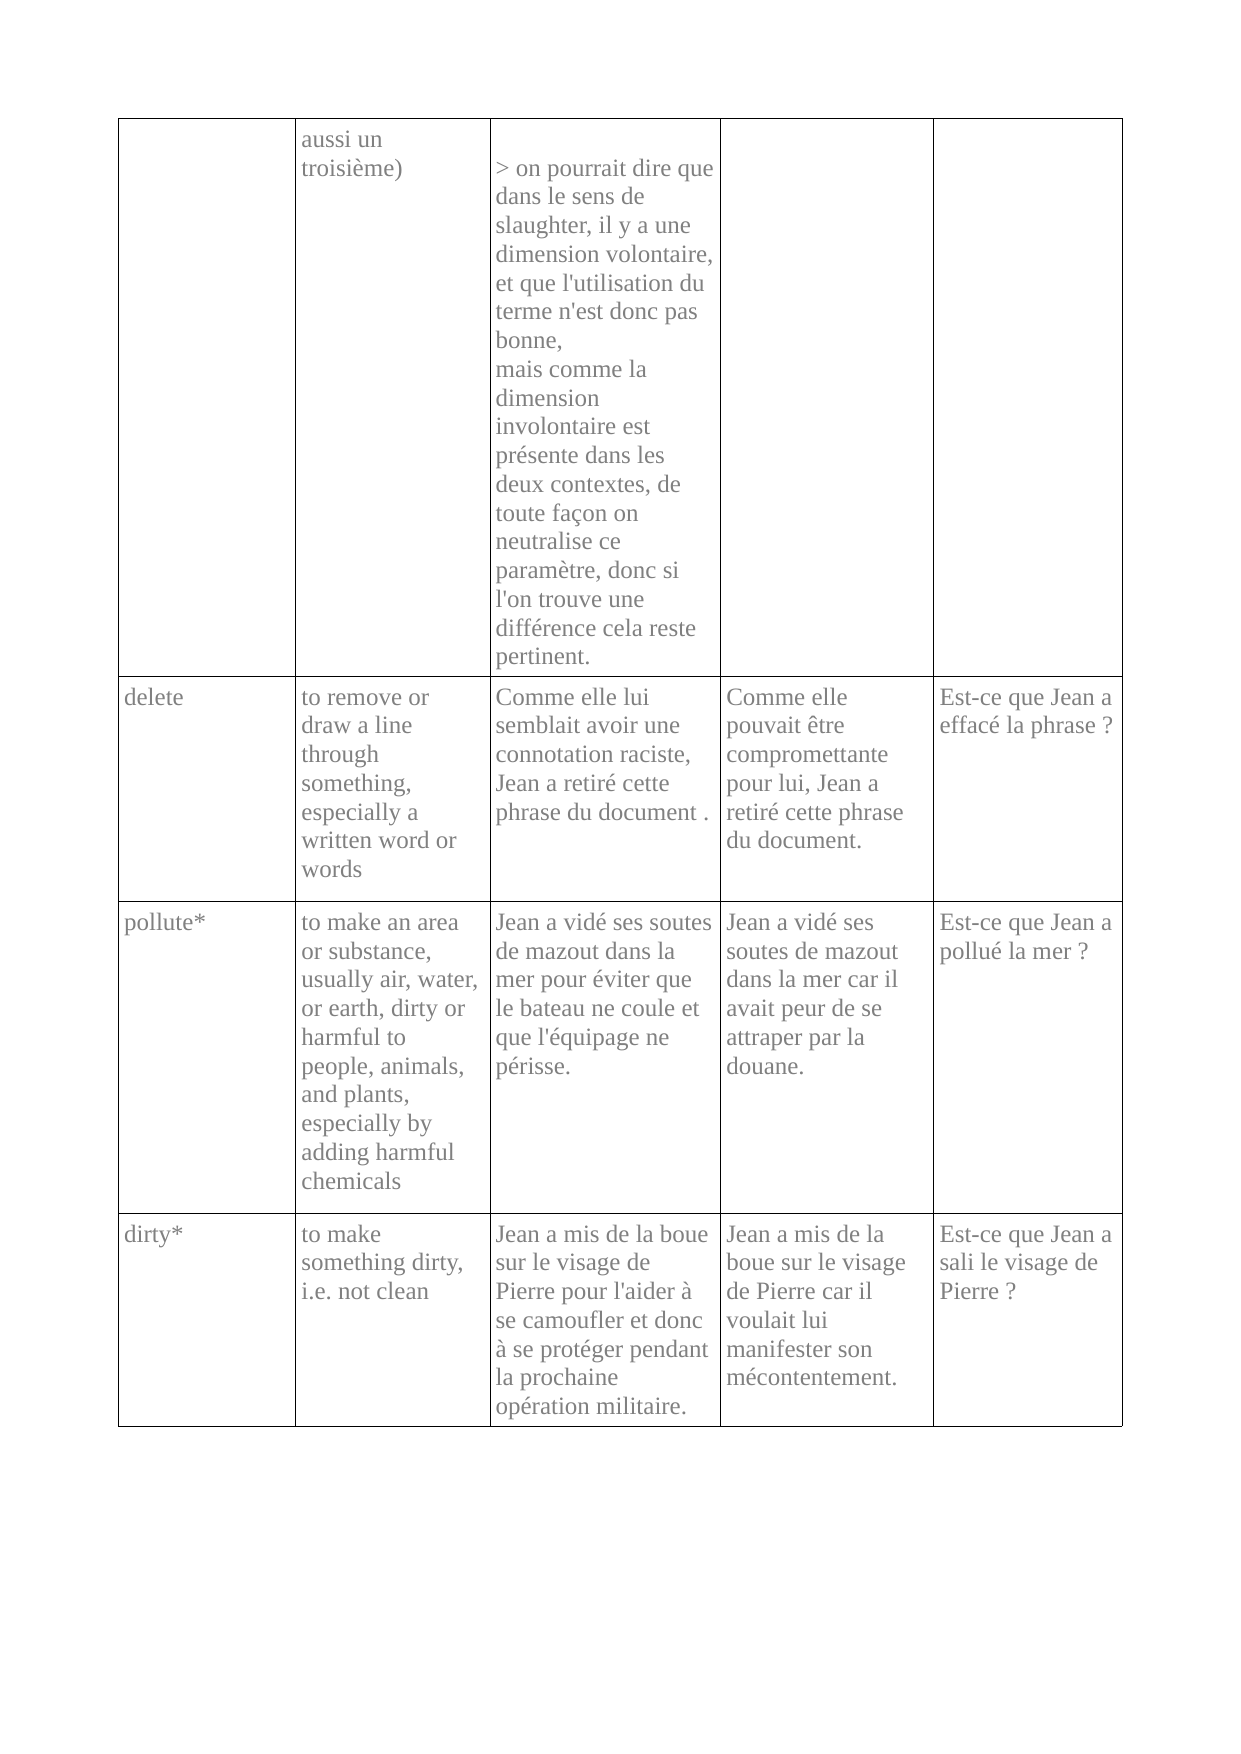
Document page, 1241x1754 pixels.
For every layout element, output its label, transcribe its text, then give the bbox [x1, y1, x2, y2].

table_cell delete [119, 677, 295, 901]
table_cell to make an area or substance, usually air, water, or earth, dirty or harmful to people, animals, and plants, especially by adding harmful chemicals [296, 902, 490, 1213]
table_cell Jean a vidé ses soutes de mazout dans la mer car il avait peur de se attraper par la douane. [721, 902, 933, 1213]
table_cell Jean a vidé ses soutes de mazout dans la mer pour éviter que le bateau ne coule et que l'équipage ne périsse. [491, 902, 720, 1213]
table_cell Est-ce que Jean a effacé la phrase ? [934, 677, 1122, 901]
table_cell aussi un troisième) [296, 119, 490, 676]
table_cell Est-ce que Jean a pollué la mer ? [934, 902, 1122, 1213]
table_cell [934, 119, 1122, 676]
table_cell pollute* [119, 902, 295, 1213]
table_cell [721, 119, 933, 676]
table_cell Comme elle pouvait être compromettante pour lui, Jean a retiré cette phrase du document. [721, 677, 933, 901]
table_cell Jean a mis de la boue sur le visage de Pierre car il voulait lui manifester son mécontentement. [721, 1214, 933, 1426]
table_cell Comme elle lui semblait avoir une connotation raciste, Jean a retiré cette phrase du document . [491, 677, 720, 901]
table_cell Est-ce que Jean a sali le visage de Pierre ? [934, 1214, 1122, 1426]
table_cell [119, 119, 295, 676]
table_cell > on pourrait dire que dans le sens de slaughter, il y a une dimension volontaire, et que l'utilisation du terme n'est donc pas bonne, mais comme la dimension involontaire est présente dans les deux contextes, de toute façon on neutralise ce paramètre, donc si l'on trouve une différence cela reste pertinent. [491, 119, 720, 676]
table_cell to remove or draw a line through something, especially a written word or words [296, 677, 490, 901]
table_cell to make something dirty, i.e. not clean [296, 1214, 490, 1426]
table_cell dirty* [119, 1214, 295, 1426]
table_cell Jean a mis de la boue sur le visage de Pierre pour l'aider à se camoufler et donc à se protéger pendant la prochaine opération militaire. [491, 1214, 720, 1426]
